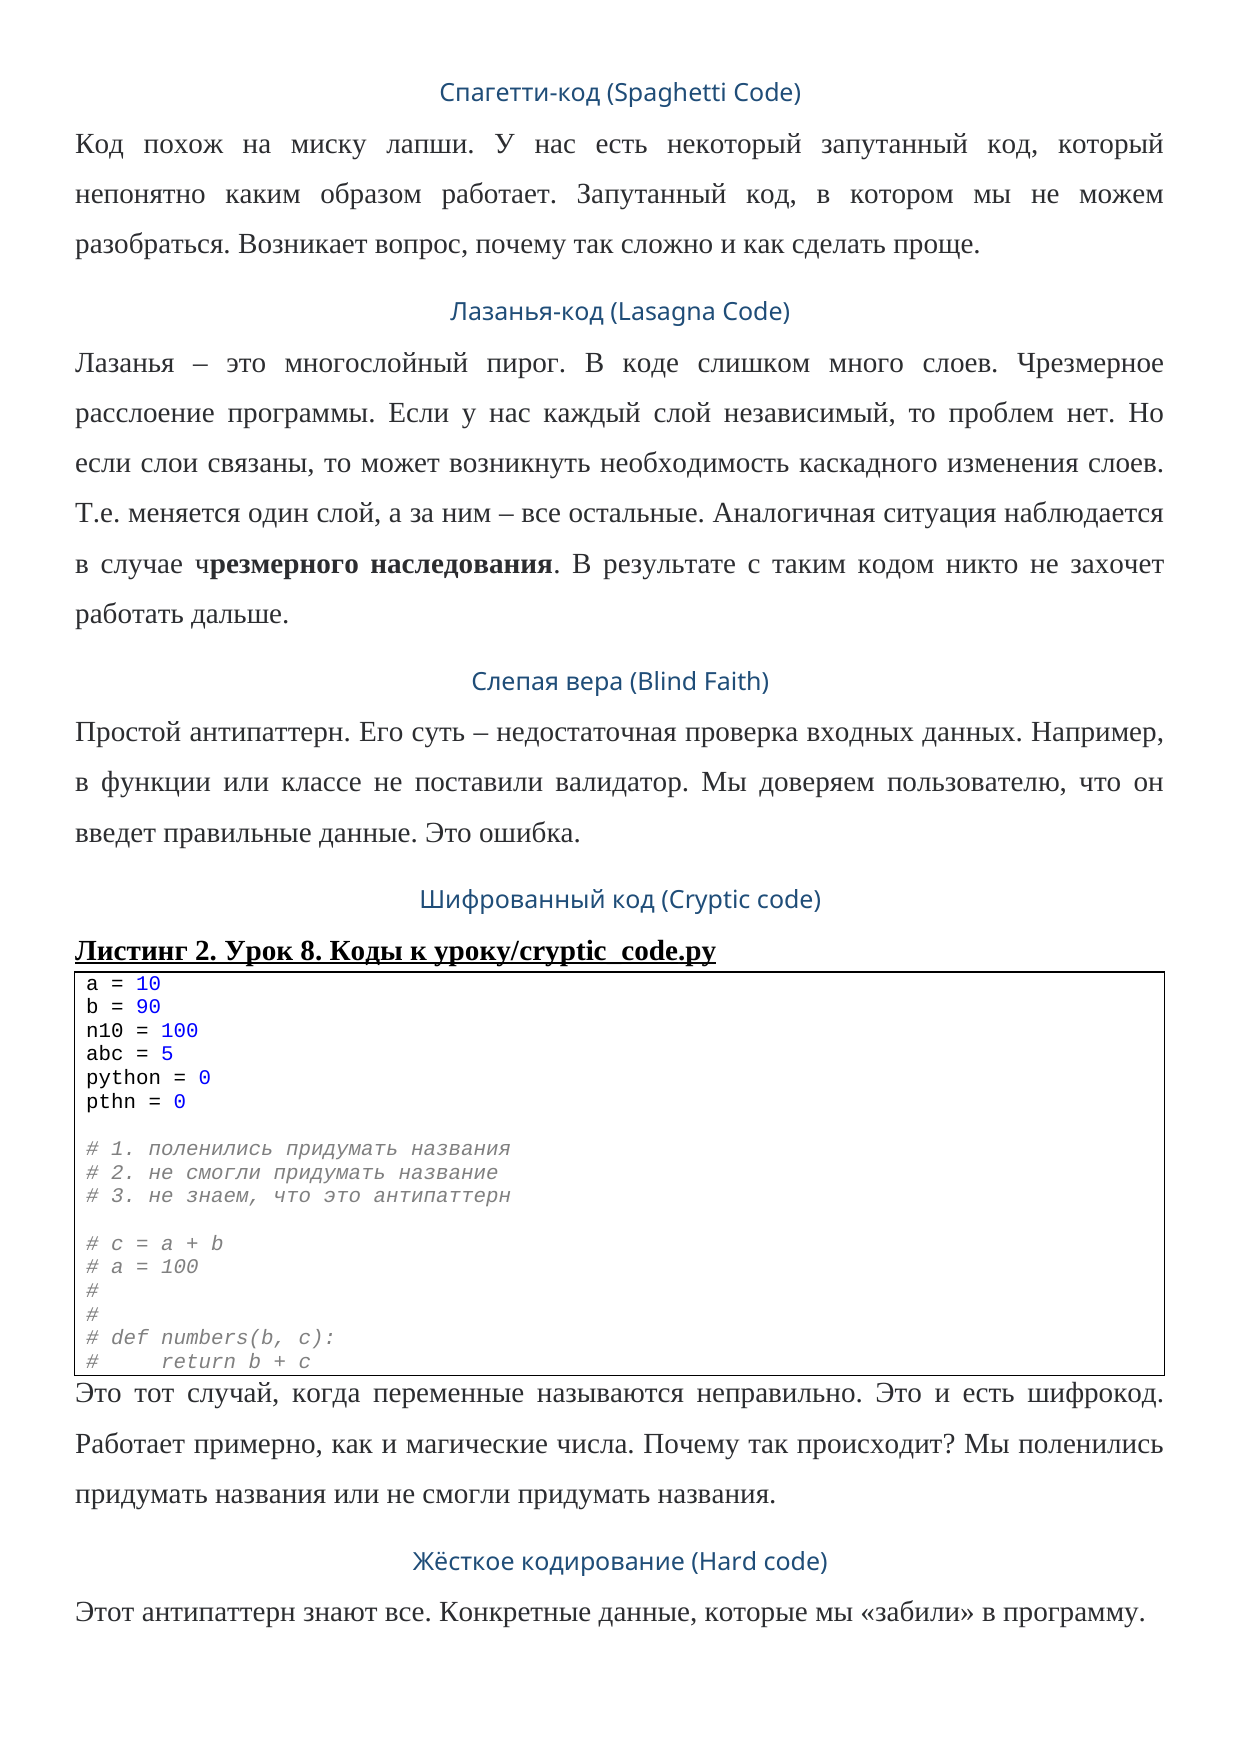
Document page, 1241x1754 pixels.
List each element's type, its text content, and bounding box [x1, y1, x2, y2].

table_header a = 10 b = 90 n10 = 100 abc = 5 python = 0 pthn = 0 # 1. поленились придумать названия # 2. не смогли придумать название # 3. не знаем, что это антипаттерн # c = a + b # a = 100 # # # def numbers(b, c): # return b + c [75, 973, 86, 1374]
subtitle Жёсткое кодирование (Hard code) [75, 1543, 1165, 1577]
table_header a = 10 b = 90 n10 = 100 abc = 5 python = 0 pthn = 0 # 1. поленились придумать названия # 2. не смогли придумать название # 3. не знаем, что это антипаттерн # c = a + b # a = 100 # # # def numbers(b, c): # return b + c [1153, 973, 1164, 1374]
subtitle Шифрованный код (Cryptic code) [75, 882, 1165, 916]
text Простой антипаттерн. Его суть – недостаточная проверка входных данных. Например, в функции или классе не поставили валидатор. Мы доверяем пользователю, что он введет правильные данные. Это ошибка. [75, 714, 1165, 848]
subtitle Лазанья-код (Lasagna Code) [75, 294, 1165, 328]
text Это тот случай, когда переменные называются неправильно. Это и есть шифрокод. Работает примерно, как и магические числа. Почему так происходит? Мы поленились придумать названия или не смогли придумать названия. [75, 1376, 1165, 1510]
subtitle Спагетти-код (Spaghetti Code) [75, 75, 1165, 109]
text Этот антипаттерн знают все. Конкретные данные, которые мы «забили» в программу. [75, 1594, 1165, 1628]
subtitle Слепая вера (Blind Faith) [75, 663, 1165, 697]
text Код похож на миску лапши. У нас есть некоторый запутанный код, который непонятно каким образом работает. Запутанный код, в котором мы не можем разобраться. Возникает вопрос, почему так сложно и как сделать проще. [75, 126, 1165, 260]
text Лазанья – это многослойный пирог. В коде слишком много слоев. Чрезмерное расслоение программы. Если у нас каждый слой независимый, то проблем нет. Но если слои связаны, то может возникнуть необходимость каскадного изменения слоев. Т.е. меняется один слой, а за ним – все остальные. Аналогичная ситуация наблюдается в случае чрезмерного наследования. В результате с таким кодом никто не захочет работать дальше. [75, 345, 1165, 630]
text Листинг 2. Урок 8. Коды к уроку/cryptic_code.py [75, 933, 1165, 966]
